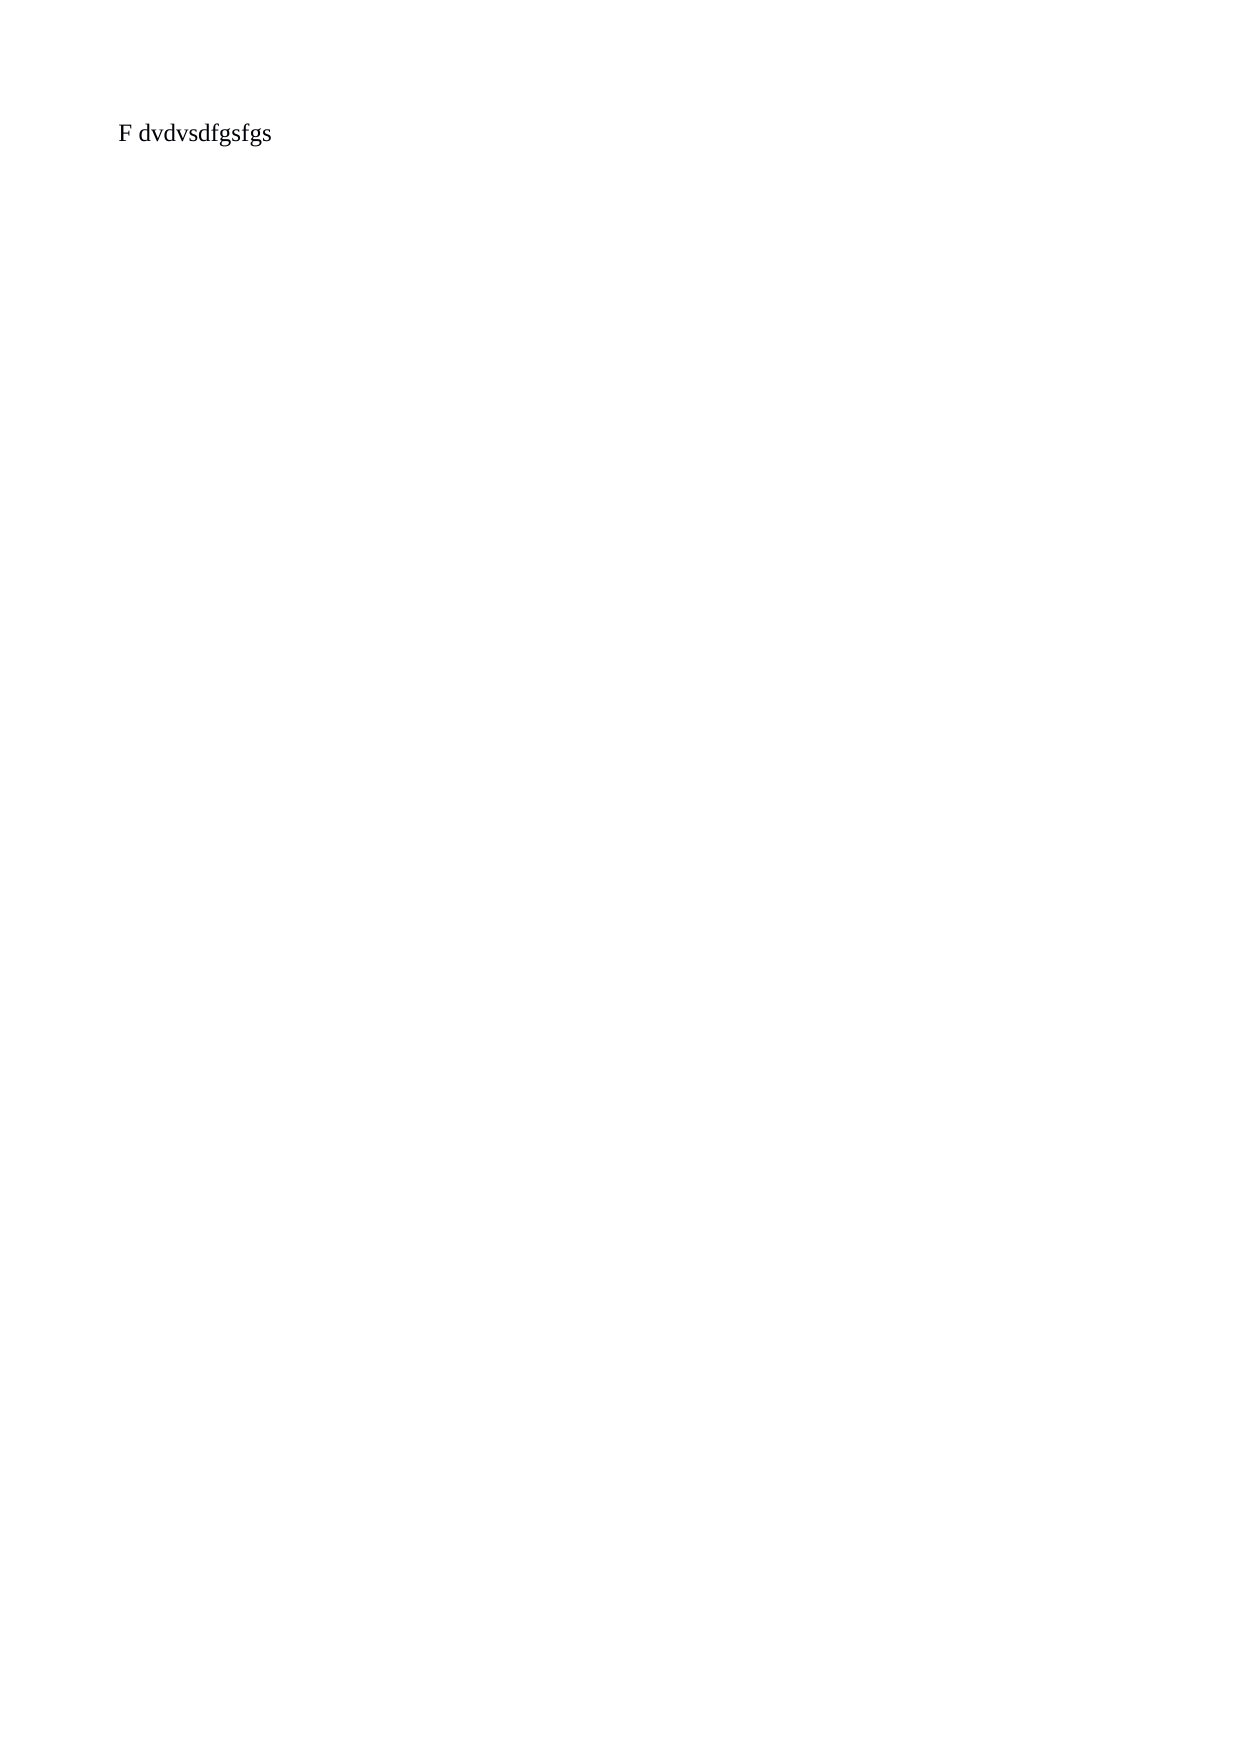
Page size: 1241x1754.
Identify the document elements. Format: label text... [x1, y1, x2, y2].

text F dvdvsdfgsfgs [118, 118, 1122, 147]
